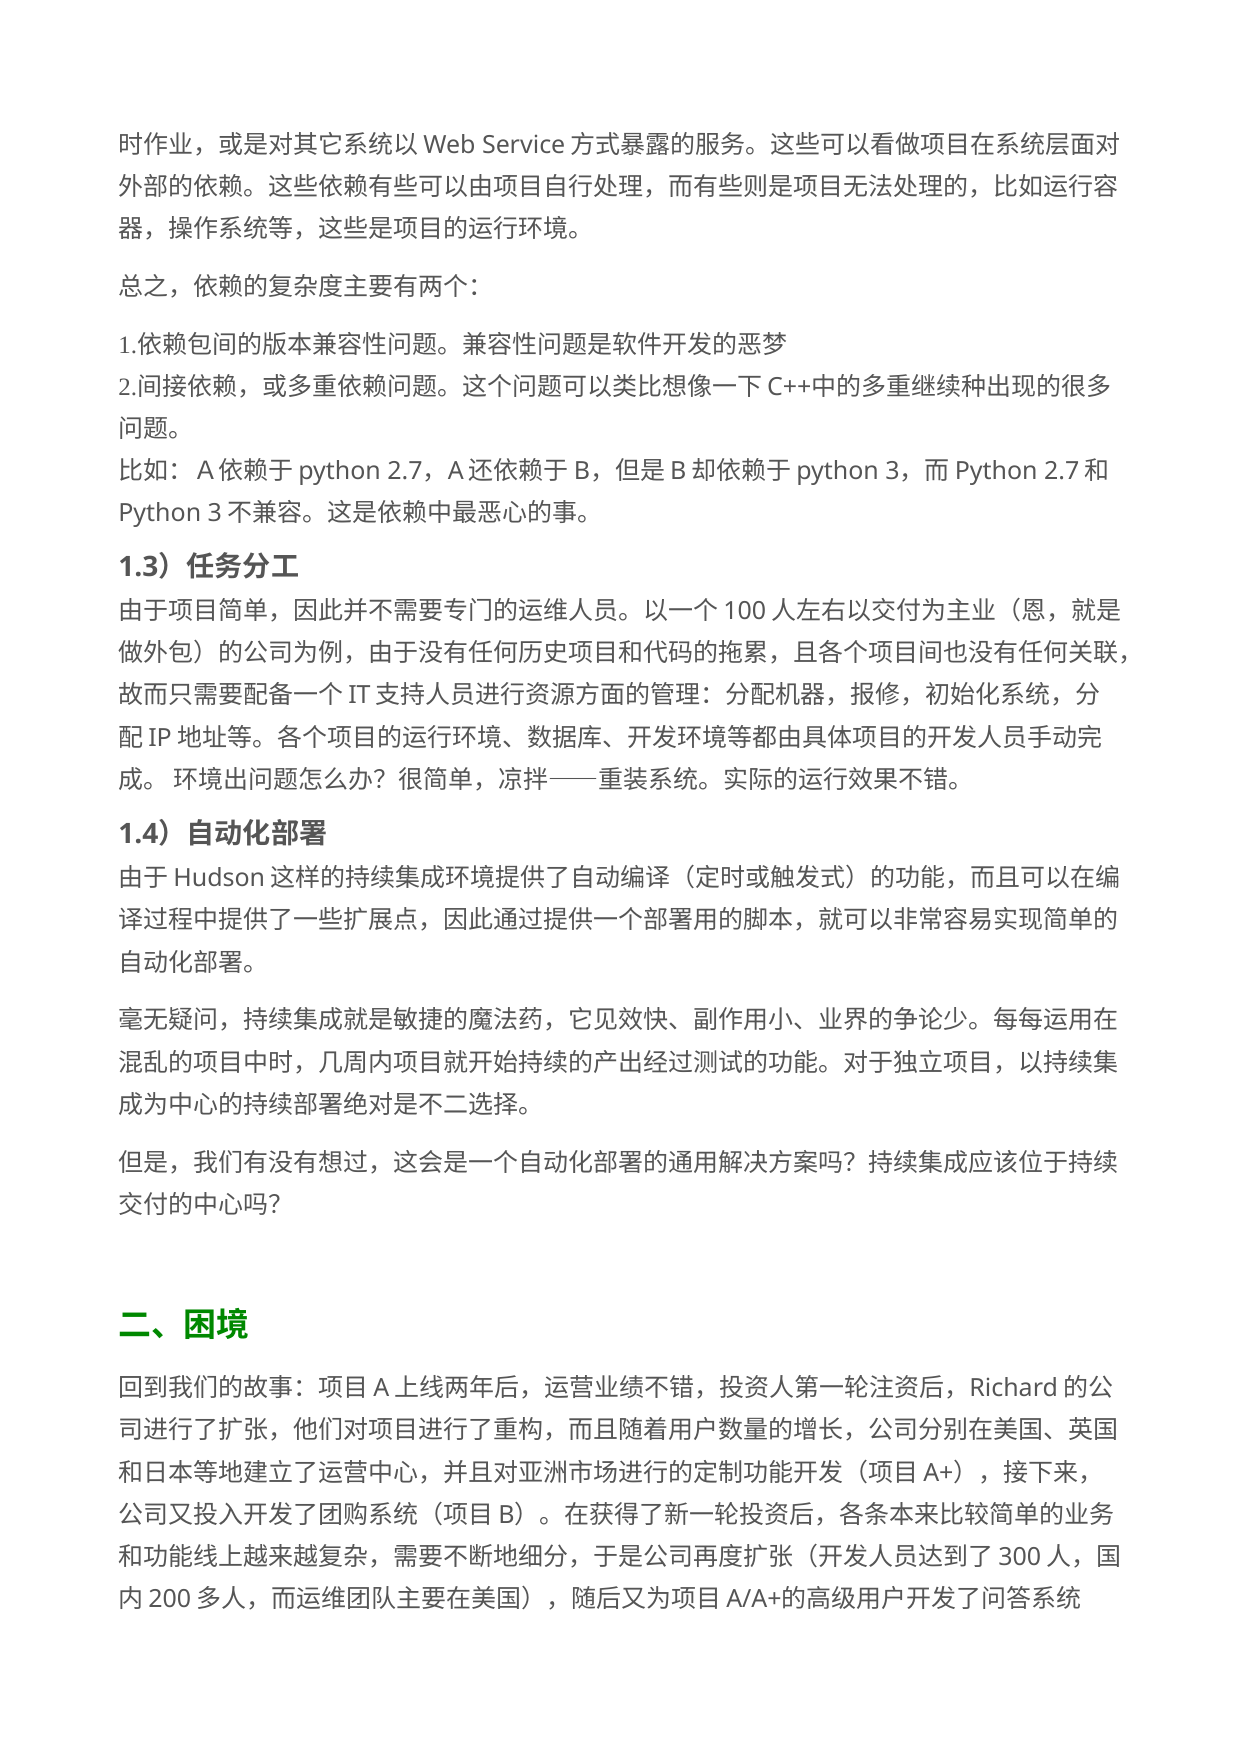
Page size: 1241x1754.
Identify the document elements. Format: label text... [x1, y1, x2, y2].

text 回到我们的故事：项目A上线两年后，运营业绩不错，投资人第一轮注资后，Richard的公司进行了扩张，他们对项目进行了重构，而且随着用户数量的增长，公司分别在美国、英国和日本等地建立了运营中心，并且对亚洲市场进行的定制功能开发（项目A+），接下来，公司又投入开发了团购系统（项目B）。在获得了新一轮投资后，各条本来比较简单的业务和功能线上越来越复杂，需要不断地细分，于是公司再度扩张（开发人员达到了300人，国内200多人，而运维团队主要在美国），随后又为项目A/A+的高级用户开发了问答系统 [118, 1362, 1122, 1615]
subtitle 1.3）任务分工 [118, 544, 1122, 584]
text 毫无疑问，持续集成就是敏捷的魔法药，它见效快、副作用小、业界的争论少。每每运用在混乱的项目中时，几周内项目就开始持续的产出经过测试的功能。对于独立项目，以持续集成为中心的持续部署绝对是不二选择。 [118, 994, 1122, 1121]
subtitle 1.4）自动化部署 [118, 811, 1122, 852]
text 比如：Ａ依赖于python 2.7，A还依赖于B，但是B却依赖于python 3，而Python 2.7和Python 3不兼容。这是依赖中最恶心的事。 [118, 445, 1122, 529]
text 总之，依赖的复杂度主要有两个： [118, 260, 1122, 302]
subtitle 二、困境 [118, 1299, 1122, 1346]
text 但是，我们有没有想过，这会是一个自动化部署的通用解决方案吗？持续集成应该位于持续交付的中心吗？ [118, 1136, 1122, 1221]
text 由于项目简单，因此并不需要专门的运维人员。以一个100人左右以交付为主业（恩，就是做外包）的公司为例，由于没有任何历史项目和代码的拖累，且各个项目间也没有任何关联，故而只需要配备一个IT支持人员进行资源方面的管理：分配机器，报修，初始化系统，分配IP地址等。各个项目的运行环境、数据库、开发环境等都由具体项目的开发人员手动完成。 环境出问题怎么办？很简单，凉拌——重装系统。实际的运行效果不错。 [118, 584, 1122, 795]
text 由于Hudson这样的持续集成环境提供了自动编译（定时或触发式）的功能，而且可以在编译过程中提供了一些扩展点，因此通过提供一个部署用的脚本，就可以非常容易实现简单的自动化部署。 [118, 852, 1122, 978]
list 依赖包间的版本兼容性问题。兼容性问题是软件开发的恶梦 [118, 318, 1122, 360]
text 时作业，或是对其它系统以Web Service方式暴露的服务。这些可以看做项目在系统层面对外部的依赖。这些依赖有些可以由项目自行处理，而有些则是项目无法处理的，比如运行容器，操作系统等，这些是项目的运行环境。 [118, 118, 1122, 245]
list 间接依赖，或多重依赖问题。这个问题可以类比想像一下C++中的多重继续种出现的很多问题。 [118, 360, 1122, 445]
